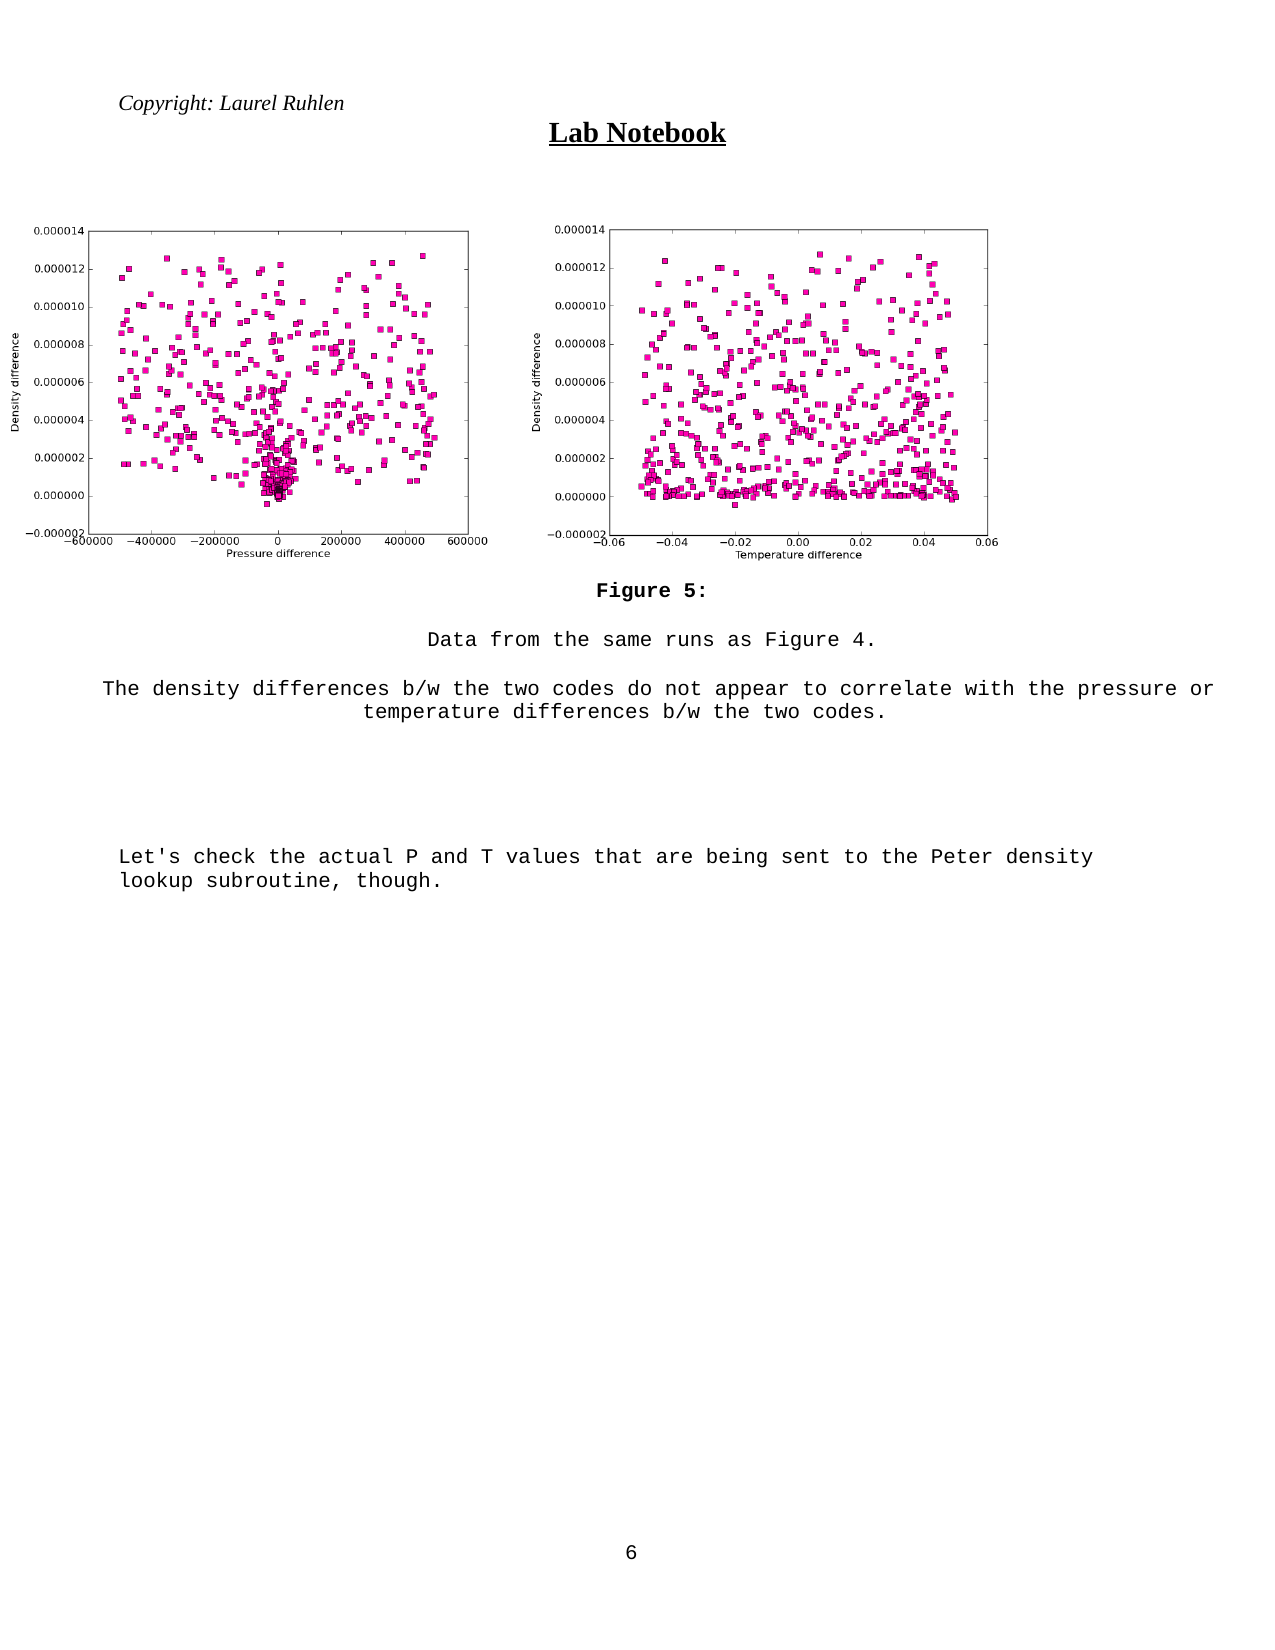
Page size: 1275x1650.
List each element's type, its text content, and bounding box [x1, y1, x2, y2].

text Figure 5: [0, 191, 1275, 604]
text The density differences b/w the two codes do not appear to correlate with the pressure or temperature differences b/w the two codes. [0, 677, 1275, 725]
picture [0, 190, 1039, 581]
text Let's check the actual P and T values that are being sent to the Peter density lookup subroutine, though. [118, 846, 1157, 894]
text Data from the same runs as Figure 4. [0, 629, 1275, 652]
